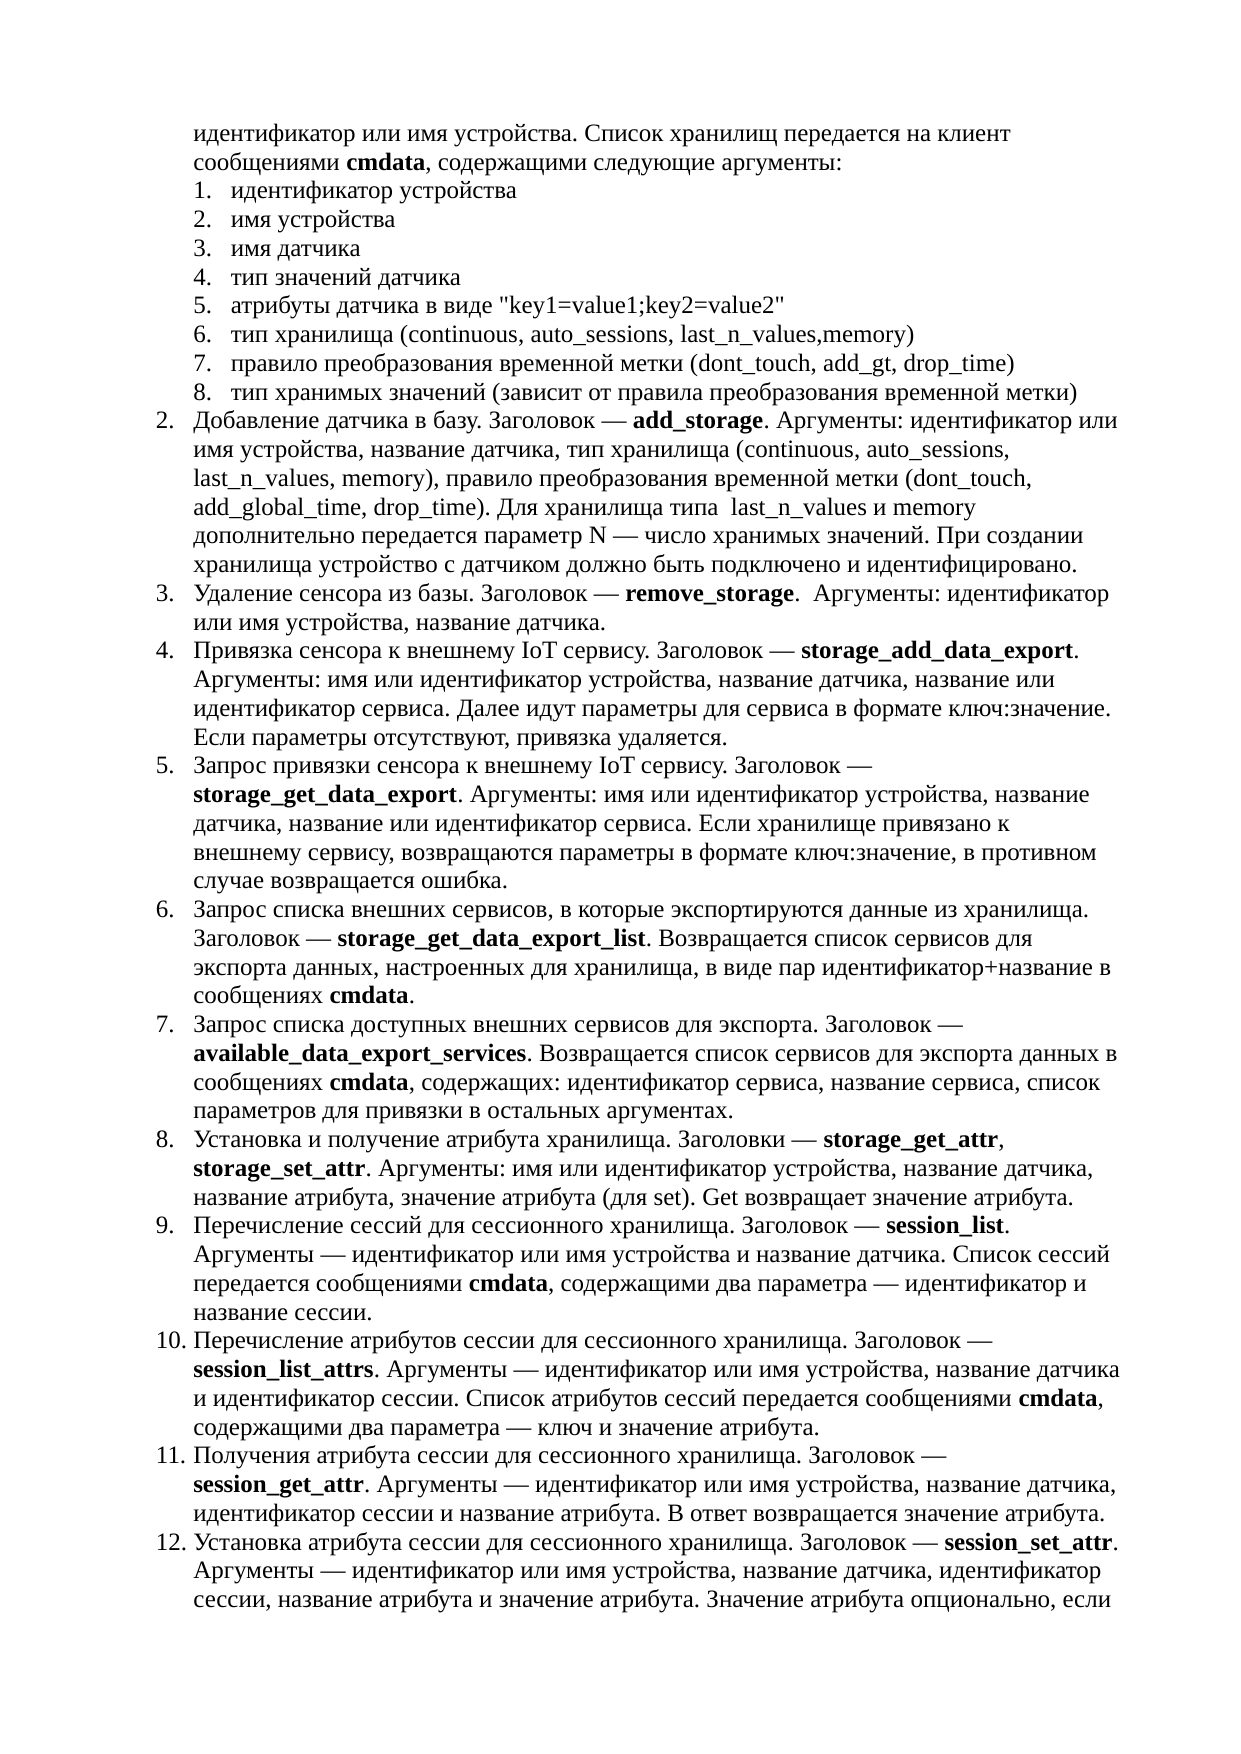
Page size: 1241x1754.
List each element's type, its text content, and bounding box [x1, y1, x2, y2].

list Запрос привязки сенсора к внешнему IoT сервису. Заголовок — storage_get_data_export. Аргументы: имя или идентификатор устройства, название датчика, название или идентификатор сервиса. Если хранилище привязано к внешнему сервису, возвращаются параметры в формате ключ:значение, в противном случае возвращается ошибка. [156, 751, 1122, 894]
list Получения атрибута сессии для сессионного хранилища. Заголовок — session_get_attr. Аргументы — идентификатор или имя устройства, название датчика, идентификатор сессии и название атрибута. В ответ возвращается значение атрибута. [156, 1441, 1122, 1527]
list тип хранилища (continuous, auto_sessions, last_n_values,memory) [193, 319, 1122, 348]
list Удаление сенсора из базы. Заголовок — remove_storage. Аргументы: идентификатор или имя устройства, название датчика. [156, 578, 1122, 636]
list тип хранимых значений (зависит от правила преобразования временной метки) [193, 377, 1122, 406]
list Запрос списка внешних сервисов, в которые экспортируются данные из хранилища. Заголовок — storage_get_data_export_list. Возвращается список сервисов для экспорта данных, настроенных для хранилища, в виде пар идентификатор+название в сообщениях cmdata. [156, 894, 1122, 1009]
list Перечисление сессий для сессионного хранилища. Заголовок — session_list. Аргументы — идентификатор или имя устройства и название датчика. Список сессий передается сообщениями cmdata, содержащими два параметра — идентификатор и название сессии. [156, 1211, 1122, 1326]
list Установка атрибута сессии для сессионного хранилища. Заголовок — session_set_attr. Аргументы — идентификатор или имя устройства, название датчика, идентификатор сессии, название атрибута и значение атрибута. Значение атрибута опционально, если [156, 1527, 1122, 1613]
list Запрос списка доступных внешних сервисов для экспорта. Заголовок — available_data_export_services. Возвращается список сервисов для экспорта данных в сообщениях cmdata, содержащих: идентификатор сервиса, название сервиса, список параметров для привязки в остальных аргументах. [156, 1009, 1122, 1124]
list Перечисление атрибутов сессии для сессионного хранилища. Заголовок — session_list_attrs. Аргументы — идентификатор или имя устройства, название датчика и идентификатор сессии. Список атрибутов сессий передается сообщениями cmdata, содержащими два параметра — ключ и значение атрибута. [156, 1326, 1122, 1441]
list имя устройства [193, 204, 1122, 233]
list идентификатор устройства [193, 176, 1122, 204]
list идентификатор или имя устройства. Список хранилищ передается на клиент сообщениями cmdata, содержащими следующие аргументы: [156, 118, 1122, 176]
list Добавление датчика в базу. Заголовок — add_storage. Аргументы: идентификатор или имя устройства, название датчика, тип хранилища (continuous, auto_sessions, last_n_values, memory), правило преобразования временной метки (dont_touch, add_global_time, drop_time). Для хранилища типа last_n_values и memory дополнительно передается параметр N — число хранимых значений. При создании хранилища устройство с датчиком должно быть подключено и идентифицировано. [156, 406, 1122, 578]
list Привязка сенсора к внешнему IoT сервису. Заголовок — storage_add_data_export. Аргументы: имя или идентификатор устройства, название датчика, название или идентификатор сервиса. Далее идут параметры для сервиса в формате ключ:значение. Если параметры отсутствуют, привязка удаляется. [156, 636, 1122, 751]
list правило преобразования временной метки (dont_touch, add_gt, drop_time) [193, 348, 1122, 377]
list атрибуты датчика в виде "key1=value1;key2=value2" [193, 291, 1122, 319]
list имя датчика [193, 233, 1122, 262]
list Установка и получение атрибута хранилища. Заголовки — storage_get_attr, storage_set_attr. Аргументы: имя или идентификатор устройства, название датчика, название атрибута, значение атрибута (для set). Get возвращает значение атрибута. [156, 1124, 1122, 1211]
list тип значений датчика [193, 262, 1122, 291]
